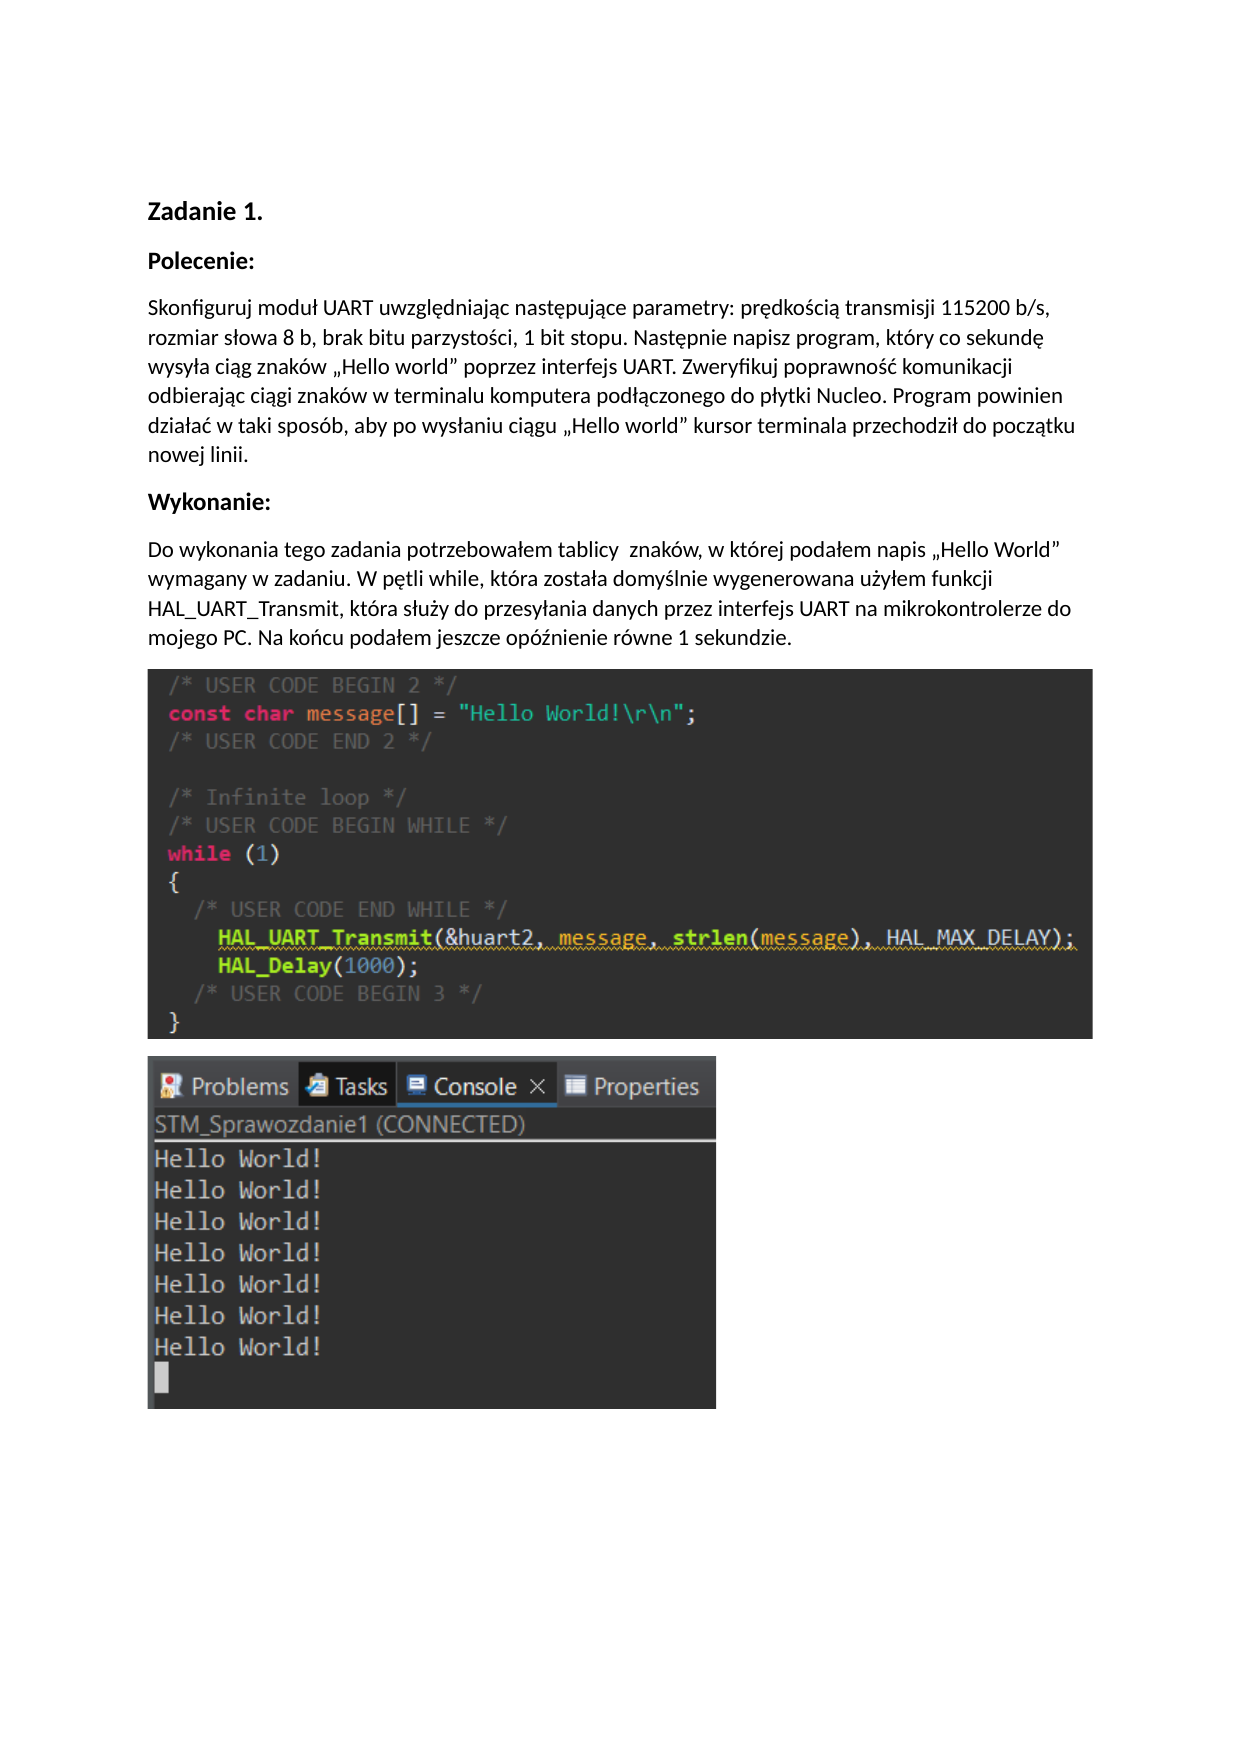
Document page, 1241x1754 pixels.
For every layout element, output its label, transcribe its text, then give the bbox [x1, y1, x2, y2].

text Polecenie: [148, 245, 1093, 275]
text Do wykonania tego zadania potrzebowałem tablicy znaków, w której podałem napis „Hello World” wymagany w zadaniu. W pętli while, która została domyślnie wygenerowana użyłem funkcji HAL_UART_Transmit, która służy do przesyłania danych przez interfejs UART na mikrokontrolerze do mojego PC. Na końcu podałem jeszcze opóźnienie równe 1 sekundzie. [148, 535, 1093, 651]
text Wykonanie: [148, 486, 1093, 517]
text Skonfiguruj moduł UART uwzględniając następujące parametry: prędkością transmisji 115200 b/s, rozmiar słowa 8 b, brak bitu parzystości, 1 bit stopu. Następnie napisz program, który co sekundę wysyła ciąg znaków „Hello world” poprzez interfejs UART. Zweryfikuj poprawność komunikacji odbierając ciągi znaków w terminalu komputera podłączonego do płytki Nucleo. Program powinien działać w taki sposób, aby po wysłaniu ciągu „Hello world” kursor terminala przechodził do początku nowej linii. [148, 293, 1093, 468]
text Zadanie 1. [148, 194, 1093, 227]
